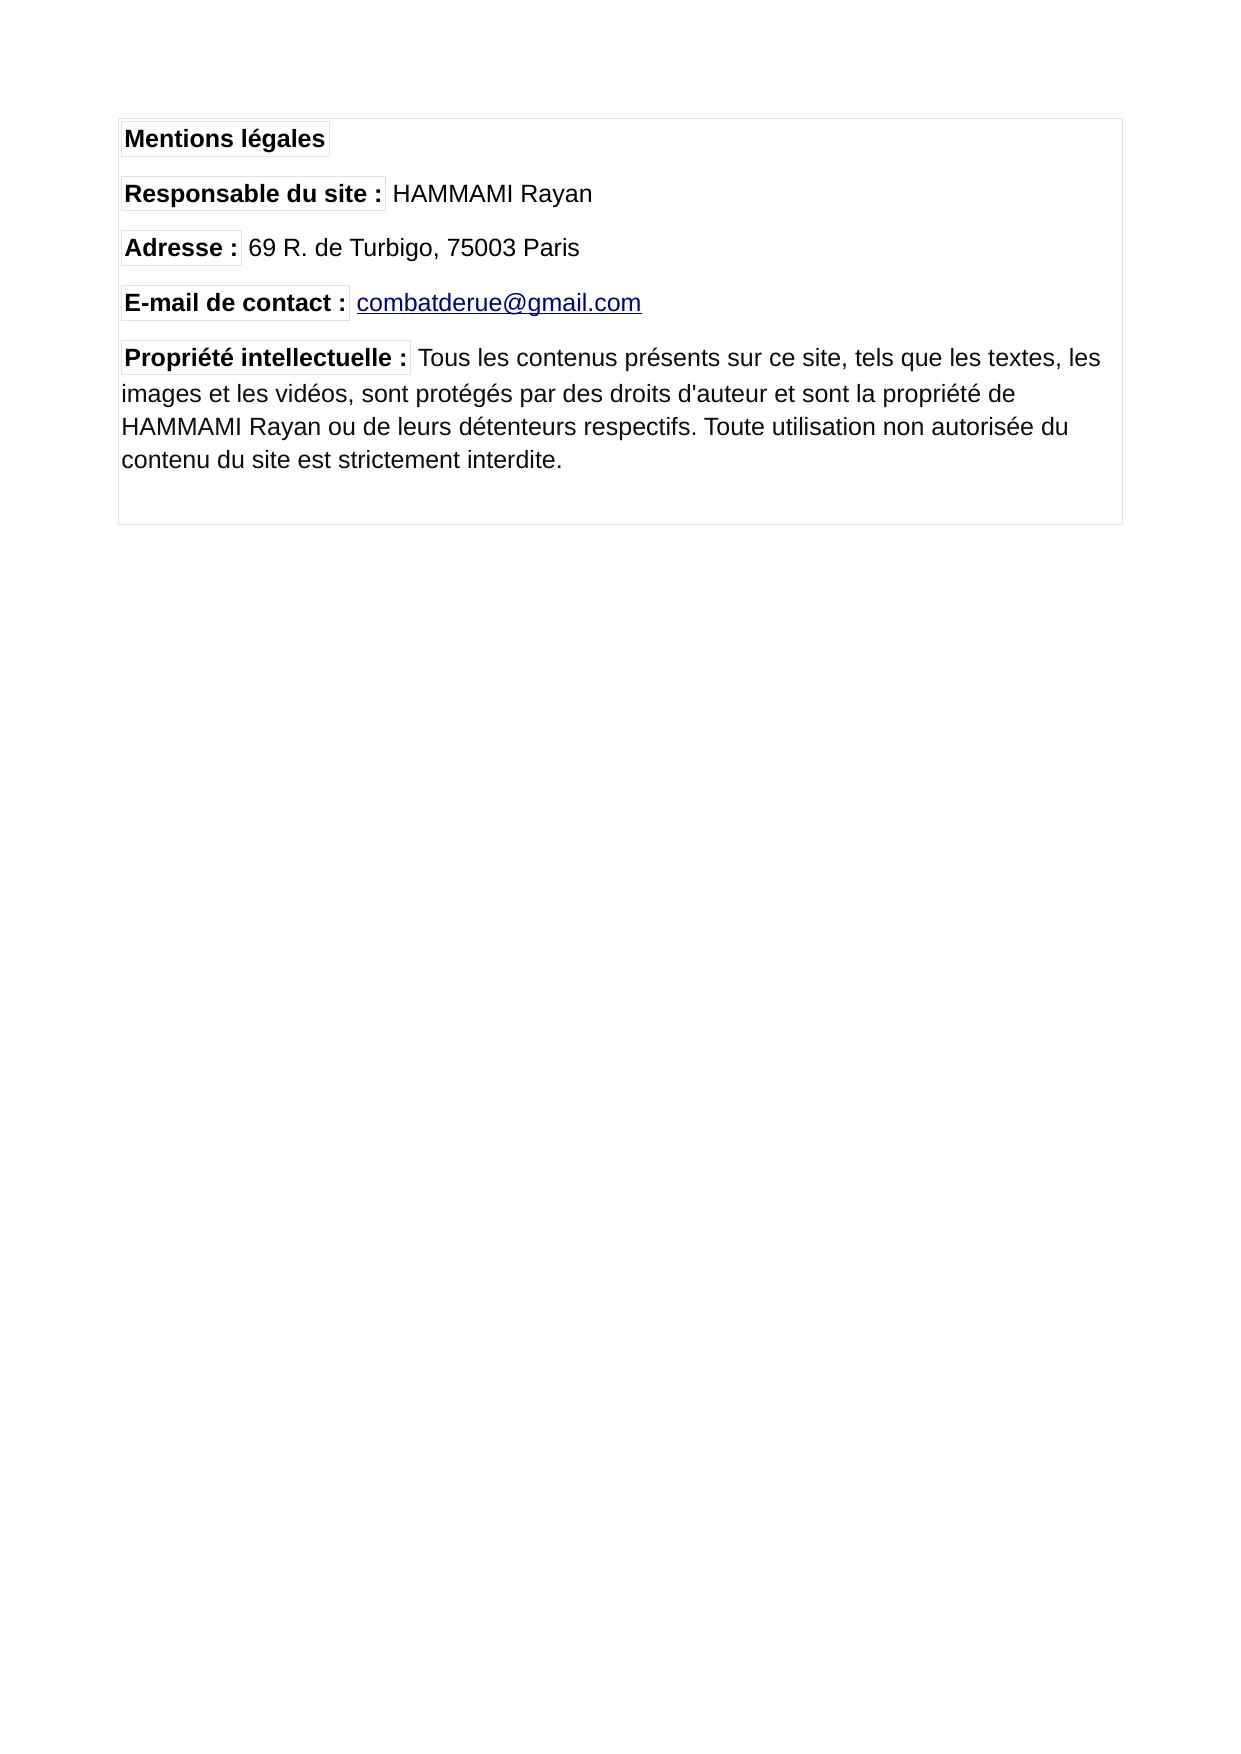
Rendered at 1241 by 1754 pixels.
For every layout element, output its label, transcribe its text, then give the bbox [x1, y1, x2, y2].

text Mentions légales [119, 119, 1122, 156]
text Propriété intellectuelle : Tous les contenus présents sur ce site, tels que les textes, les images et les vidéos, sont protégés par des droits d'auteur et sont la propriété de HAMMAMI Rayan ou de leurs détenteurs respectifs. Toute utilisation non autorisée du contenu du site est strictement interdite. [119, 336, 1122, 473]
text E-mail de contact : combatderue@gmail.com [119, 282, 1122, 320]
text Adresse : 69 R. de Turbigo, 75003 Paris [119, 227, 1122, 265]
text Responsable du site : HAMMAMI Rayan [119, 173, 1122, 211]
